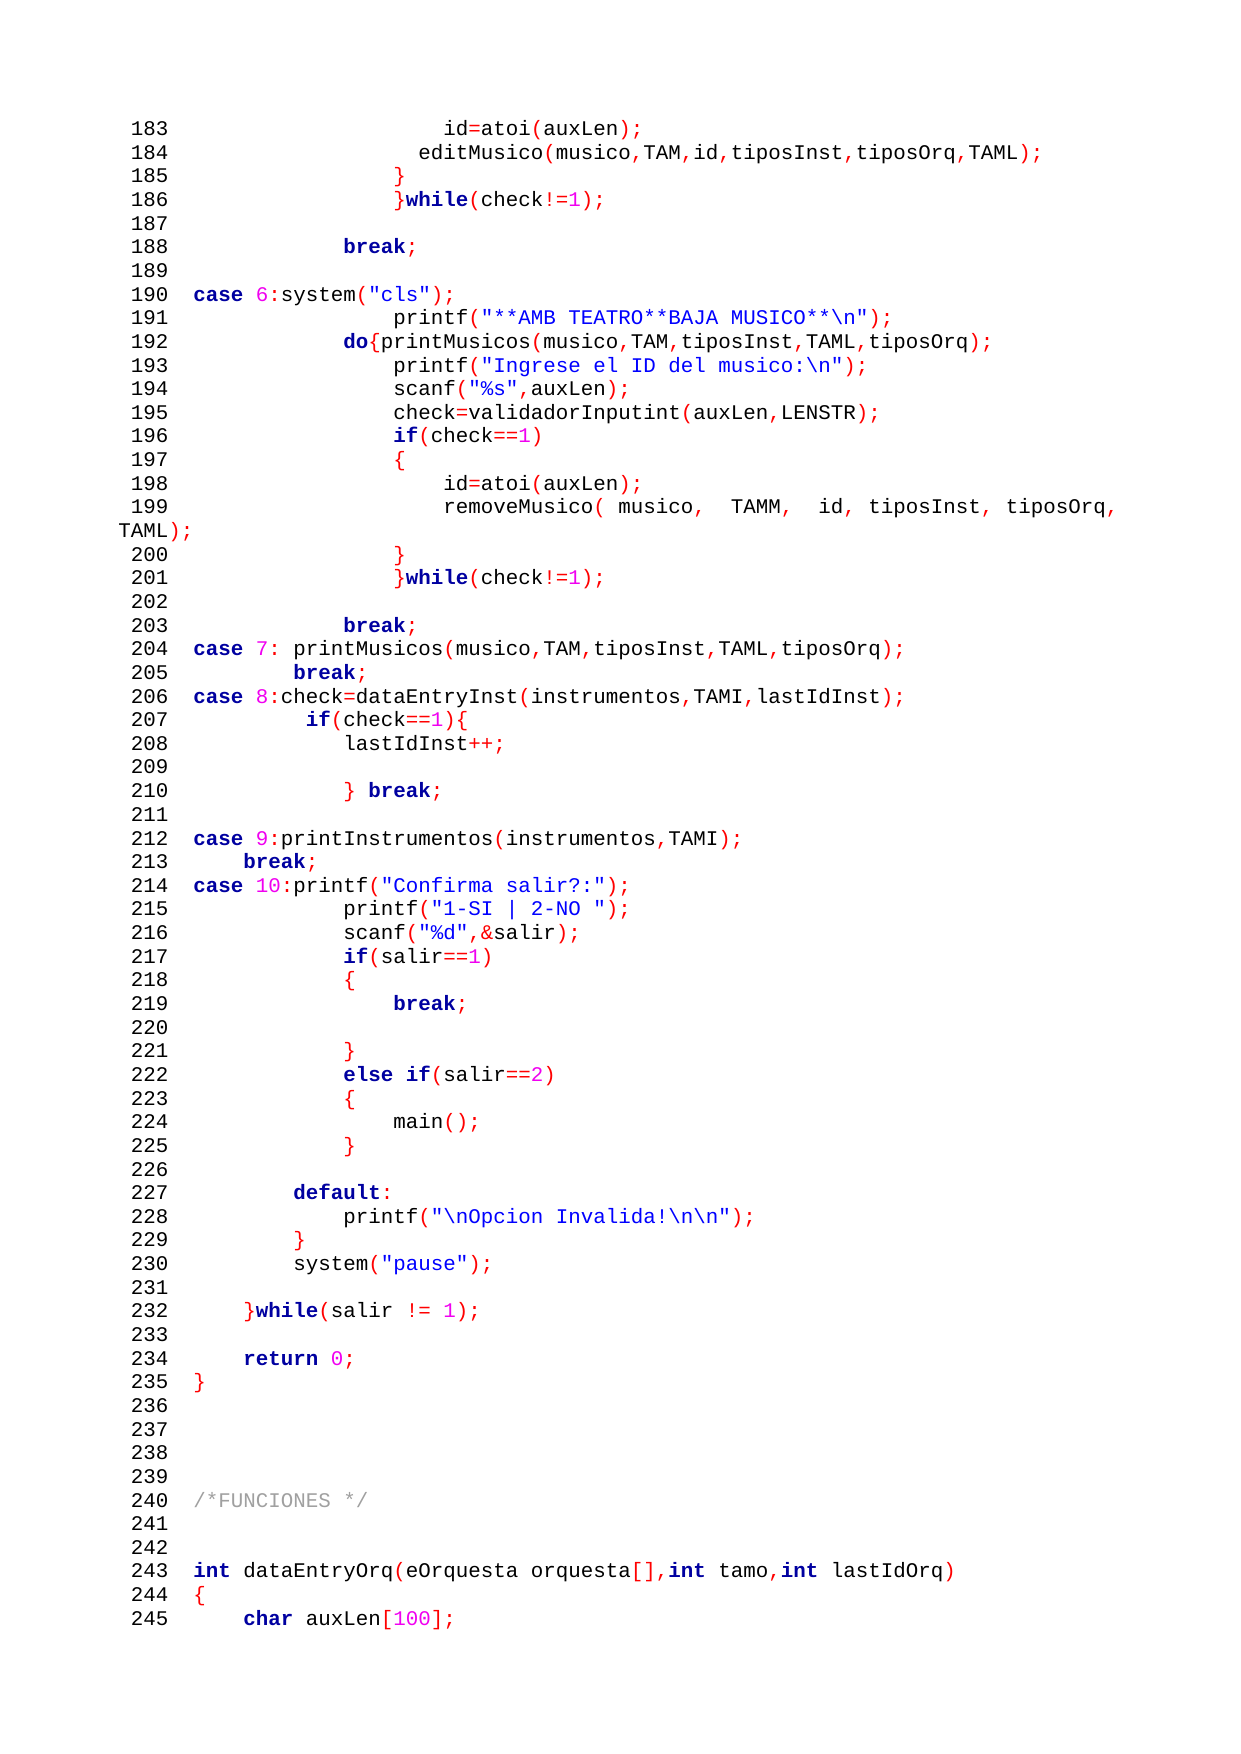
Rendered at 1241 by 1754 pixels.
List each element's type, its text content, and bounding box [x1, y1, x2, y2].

subtitle 184 editMusico(musico,TAM,id,tiposInst,tiposOrq,TAML); [1018, 142, 1122, 165]
subtitle 217 if(salir==1) [443, 946, 1122, 969]
subtitle 226 [118, 1158, 1122, 1182]
subtitle 198 id=atoi(auxLen); [618, 473, 1122, 496]
subtitle 199 removeMusico( musico, TAMM, id, tiposInst, tiposOrq, TAML); [118, 496, 1122, 544]
subtitle 210 } break; [118, 780, 1122, 804]
subtitle 192 do{printMusicos(musico,TAM,tiposInst,TAML,tiposOrq); [968, 331, 1122, 354]
subtitle 220 [118, 1017, 1122, 1040]
subtitle 209 [118, 757, 1122, 780]
subtitle 198 id=atoi(auxLen); [118, 473, 443, 496]
subtitle 195 check=validadorInputint(auxLen,LENSTR); [118, 402, 393, 426]
subtitle 221 } [118, 1040, 1122, 1064]
subtitle 227 default: [118, 1182, 1122, 1206]
subtitle 216 scanf("%d",&salir); [118, 922, 343, 946]
subtitle 216 scanf("%d",&salir); [556, 922, 1122, 946]
subtitle 230 system("pause"); [368, 1253, 1122, 1277]
subtitle 241 [118, 1513, 1122, 1537]
subtitle 191 printf("**AMB TEATRO**BAJA MUSICO**\n"); [468, 307, 1122, 331]
subtitle 215 printf("1-SI | 2-NO "); [118, 898, 1122, 922]
subtitle 223 { [118, 1088, 1122, 1111]
subtitle 190 case 6:system("cls"); [118, 284, 281, 307]
subtitle 183 id=atoi(auxLen); [118, 118, 443, 142]
subtitle 201 }while(check!=1); [118, 567, 1122, 591]
subtitle 204 case 7: printMusicos(musico,TAM,tiposInst,TAML,tiposOrq); [118, 638, 293, 662]
subtitle 218 { [118, 969, 1122, 993]
subtitle 197 { [118, 449, 1122, 473]
subtitle 234 return 0; [118, 1348, 1122, 1371]
subtitle 214 case 10:printf("Confirma salir?:"); [368, 875, 1122, 898]
subtitle 204 case 7: printMusicos(musico,TAM,tiposInst,TAML,tiposOrq); [881, 638, 1122, 662]
subtitle 243 int dataEntryOrq(eOrquesta orquesta[],int tamo,int lastIdOrq) [943, 1561, 1122, 1584]
subtitle 196 if(check==1) [493, 426, 1122, 449]
subtitle 243 int dataEntryOrq(eOrquesta orquesta[],int tamo,int lastIdOrq) [118, 1561, 243, 1584]
subtitle 243 int dataEntryOrq(eOrquesta orquesta[],int tamo,int lastIdOrq) [768, 1561, 831, 1584]
subtitle 243 int dataEntryOrq(eOrquesta orquesta[],int tamo,int lastIdOrq) [631, 1561, 718, 1584]
subtitle 224 main(); [118, 1111, 393, 1135]
subtitle 212 case 9:printInstrumentos(instrumentos,TAMI); [118, 827, 1122, 851]
subtitle 206 case 8:check=dataEntryInst(instrumentos,TAMI,lastIdInst); [881, 686, 1122, 709]
subtitle 185 } [118, 165, 1122, 189]
subtitle 189 [118, 260, 1122, 284]
subtitle 194 scanf("%s",auxLen); [606, 378, 1122, 402]
subtitle 211 [118, 804, 1122, 827]
subtitle 208 lastIdInst++; [118, 733, 343, 757]
subtitle 196 if(check==1) [118, 426, 431, 449]
subtitle 237 [118, 1419, 1122, 1442]
subtitle 230 system("pause"); [118, 1253, 293, 1277]
subtitle 207 if(check==1){ [406, 709, 1122, 733]
subtitle 245 char auxLen[100]; [118, 1608, 306, 1631]
subtitle 186 }while(check!=1); [543, 189, 1122, 213]
subtitle 242 [118, 1537, 1122, 1561]
subtitle 235 } [118, 1371, 1122, 1395]
subtitle 244 { [118, 1584, 1122, 1608]
subtitle 206 case 8:check=dataEntryInst(instrumentos,TAMI,lastIdInst); [118, 686, 281, 709]
subtitle 195 check=validadorInputint(auxLen,LENSTR); [856, 402, 1122, 426]
subtitle 245 char auxLen[100]; [381, 1608, 1122, 1631]
subtitle 214 case 10:printf("Confirma salir?:"); [118, 875, 293, 898]
subtitle 217 if(salir==1) [118, 946, 381, 969]
subtitle 232 }while(salir != 1); [118, 1300, 331, 1324]
subtitle 231 [118, 1277, 1122, 1300]
subtitle 213 break; [118, 851, 1122, 875]
subtitle 200 } [118, 544, 1122, 567]
subtitle 228 printf("\nOpcion Invalida!\n\n"); [418, 1206, 1122, 1229]
subtitle 232 }while(salir != 1); [406, 1300, 1122, 1324]
subtitle 183 id=atoi(auxLen); [618, 118, 1122, 142]
subtitle 208 lastIdInst++; [468, 733, 1122, 757]
subtitle 190 case 6:system("cls"); [356, 284, 1122, 307]
subtitle 233 [118, 1324, 1122, 1348]
subtitle 236 [118, 1395, 1122, 1419]
subtitle 238 [118, 1442, 1122, 1466]
subtitle 219 break; [118, 993, 1122, 1017]
subtitle 202 [118, 591, 1122, 615]
subtitle 184 editMusico(musico,TAM,id,tiposInst,tiposOrq,TAML); [118, 142, 418, 165]
subtitle 191 printf("**AMB TEATRO**BAJA MUSICO**\n"); [118, 307, 393, 331]
subtitle 228 printf("\nOpcion Invalida!\n\n"); [118, 1206, 343, 1229]
subtitle 224 main(); [443, 1111, 1122, 1135]
subtitle 205 break; [118, 662, 1122, 686]
subtitle 225 } [118, 1135, 1122, 1158]
subtitle 192 do{printMusicos(musico,TAM,tiposInst,TAML,tiposOrq); [118, 331, 381, 354]
subtitle 240 /*FUNCIONES */ [118, 1489, 1122, 1513]
subtitle 222 else if(salir==2) [118, 1064, 443, 1088]
subtitle 207 if(check==1){ [118, 709, 343, 733]
subtitle 186 }while(check!=1); [118, 189, 481, 213]
subtitle 203 break; [118, 615, 1122, 638]
subtitle 187 [118, 213, 1122, 236]
subtitle 216 scanf("%d",&salir); [406, 922, 493, 946]
subtitle 188 break; [118, 236, 1122, 260]
subtitle 229 } [118, 1229, 1122, 1253]
subtitle 222 else if(salir==2) [506, 1064, 1122, 1088]
subtitle 194 scanf("%s",auxLen); [118, 378, 393, 402]
subtitle 193 printf("Ingrese el ID del musico:\n"); [118, 354, 1122, 378]
subtitle 239 [118, 1466, 1122, 1489]
subtitle 194 scanf("%s",auxLen); [456, 378, 531, 402]
